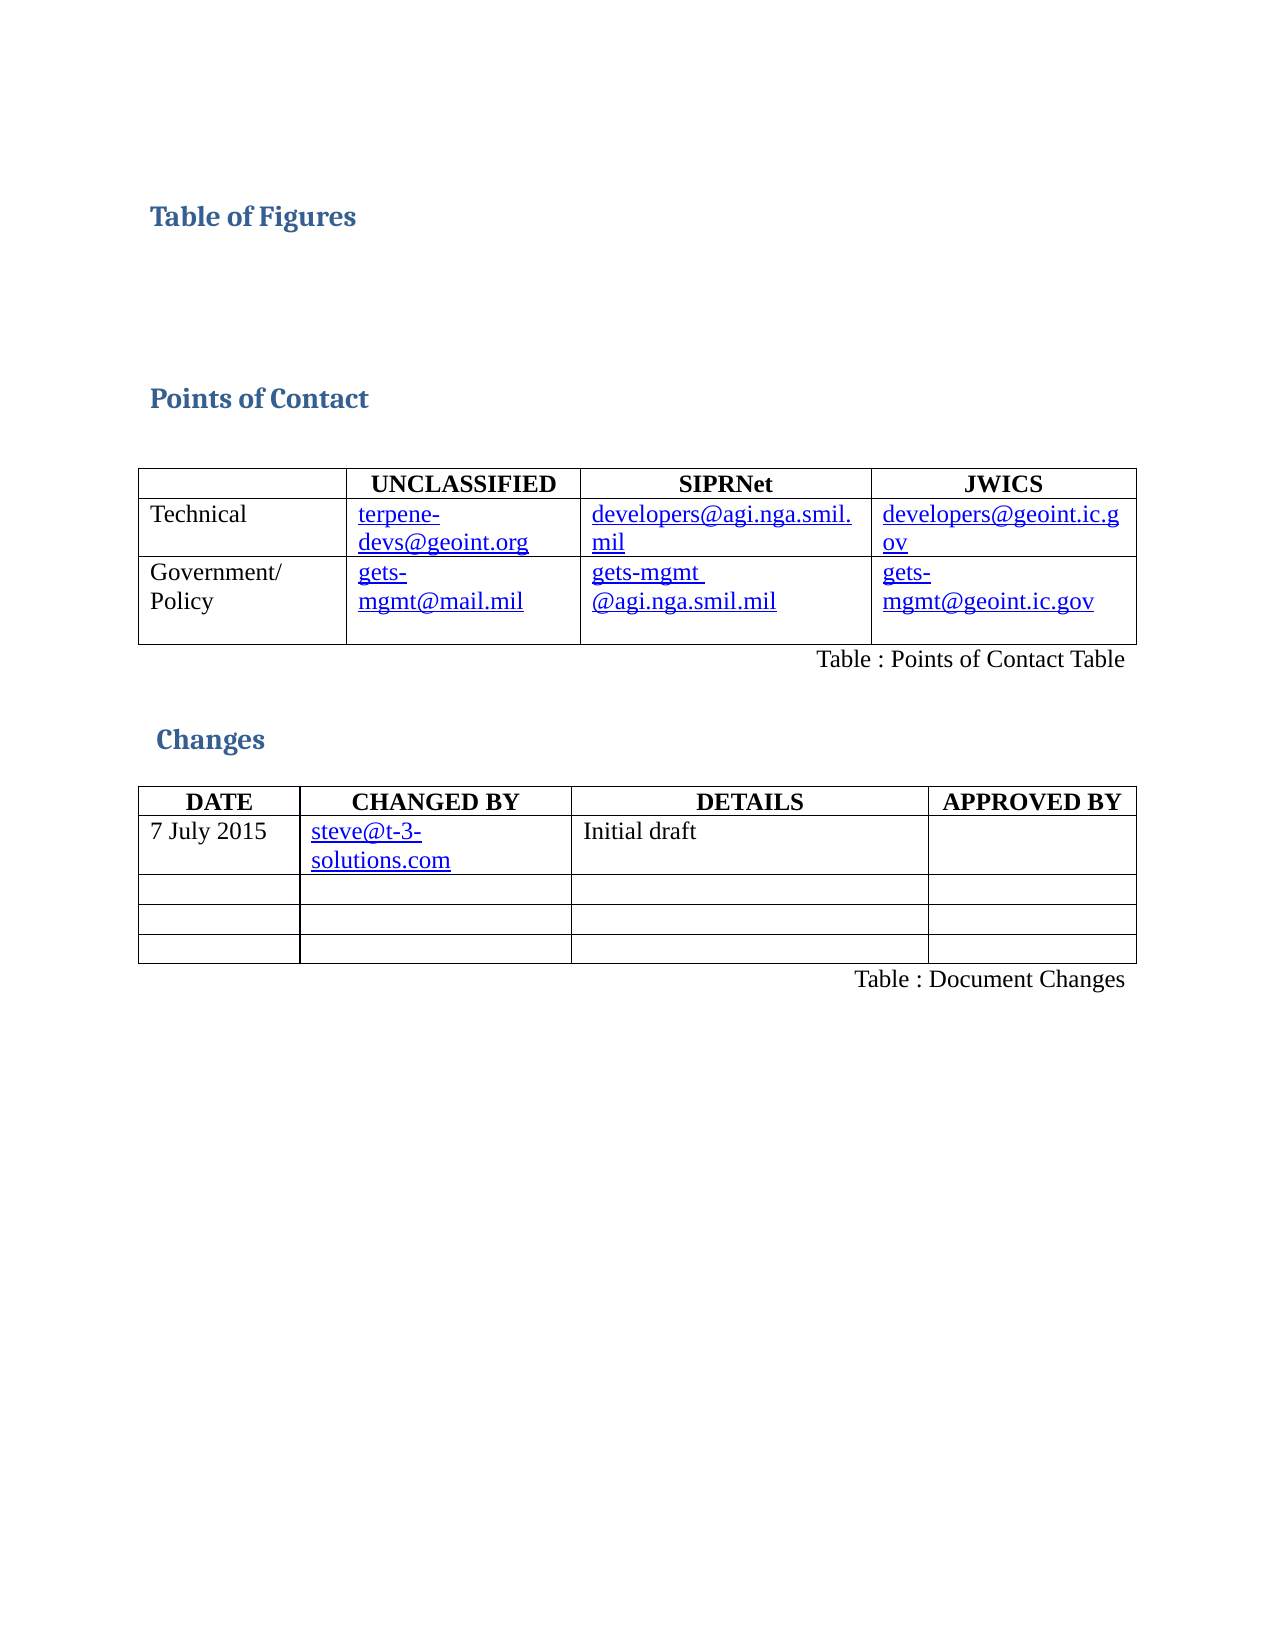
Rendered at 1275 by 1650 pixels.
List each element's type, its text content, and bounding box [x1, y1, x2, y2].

table_cell [139, 935, 299, 963]
table_cell gets-mgmt @agi.nga.smil.mil [581, 557, 871, 643]
subtitle Table of Figures [150, 200, 1125, 233]
table_cell developers@agi.nga.smil.mil [581, 499, 871, 556]
table_header CHANGED BY [301, 787, 571, 815]
table_cell [929, 875, 1136, 904]
table_cell [929, 905, 1136, 933]
table_cell [139, 905, 299, 933]
table_header DATE [139, 787, 299, 815]
text Table : Points of Contact Table [150, 645, 1125, 673]
text Table : Document Changes [150, 964, 1125, 993]
table_cell [301, 905, 571, 933]
table_cell terpene-devs@geoint.org [347, 499, 580, 556]
table_header SIPRNet [581, 469, 871, 498]
table_cell [572, 875, 928, 904]
table_header UNCLASSIFIED [347, 469, 580, 498]
table_cell [929, 935, 1136, 963]
table_cell [301, 935, 571, 963]
table_cell steve@t-3-solutions.com [301, 816, 571, 874]
subtitle Changes [150, 723, 1125, 757]
table_cell gets-mgmt@geoint.ic.gov [872, 557, 1136, 643]
subtitle Points of Contact [150, 382, 1125, 416]
table_header JWICS [872, 469, 1136, 498]
table_cell [572, 935, 928, 963]
table_cell [929, 816, 1136, 874]
table_header APPROVED BY [929, 787, 1136, 815]
table_cell Technical [139, 499, 346, 556]
table_cell developers@geoint.ic.gov [872, 499, 1136, 556]
table_cell Initial draft [572, 816, 928, 874]
table_cell [301, 875, 571, 904]
table_cell [139, 875, 299, 904]
table_cell gets-mgmt@mail.mil [347, 557, 580, 643]
table_cell 7 July 2015 [139, 816, 299, 874]
table_cell [572, 905, 928, 933]
table_cell Government/Policy [139, 557, 346, 643]
table_header DETAILS [572, 787, 928, 815]
table_header [139, 469, 346, 498]
